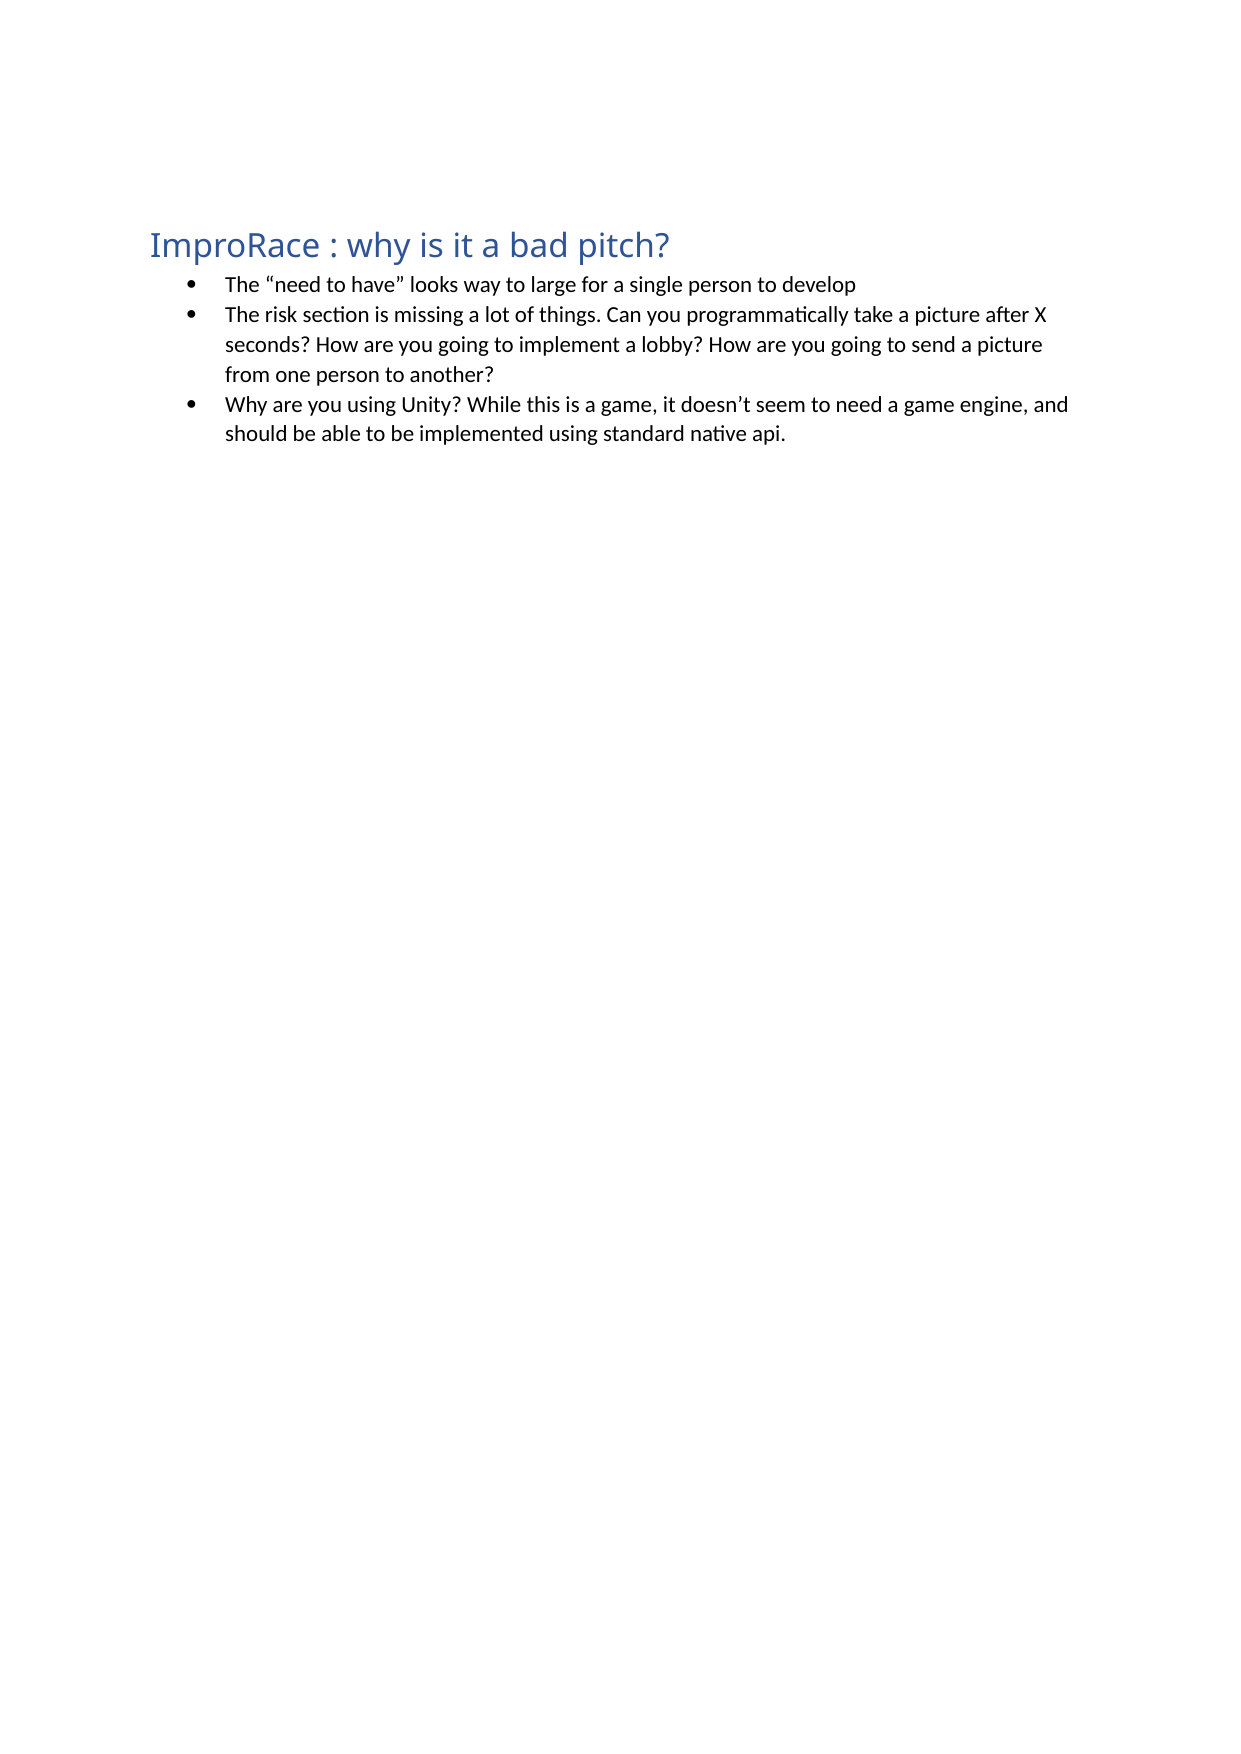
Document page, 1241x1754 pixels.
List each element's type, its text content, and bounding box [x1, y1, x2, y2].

subtitle ImproRace : why is it a bad pitch? [150, 222, 1090, 267]
list Why are you using Unity? While this is a game, it doesn’t seem to need a game engine, and should be able to be implemented using standard native api. [187, 390, 1090, 448]
list The risk section is missing a lot of things. Can you programmatically take a picture after X seconds? How are you going to implement a lobby? How are you going to send a picture from one person to another? [187, 300, 1090, 388]
list The “need to have” looks way to large for a single person to develop [187, 270, 1090, 298]
